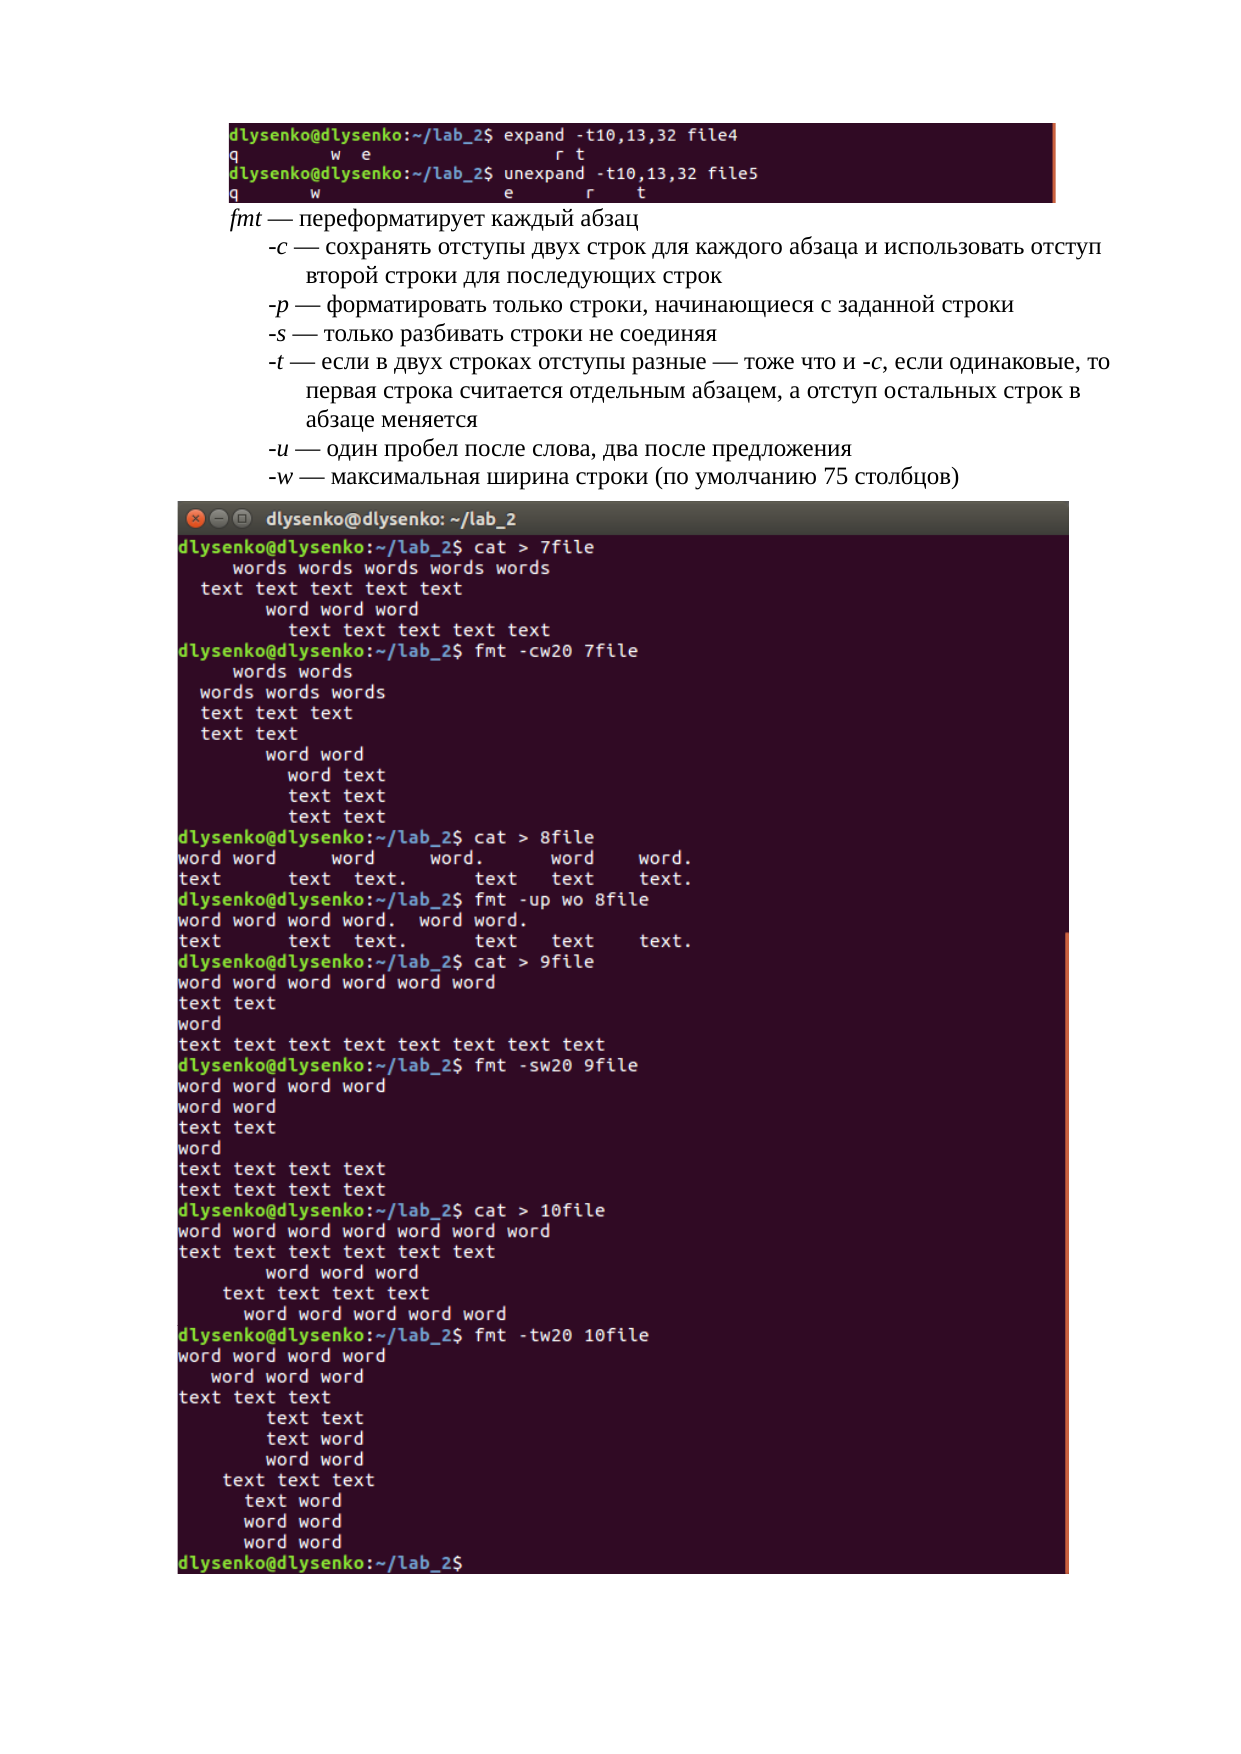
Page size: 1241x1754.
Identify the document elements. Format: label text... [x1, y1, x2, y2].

list -c — сохранять отступы двух строк для каждого абзаца и использовать отступ второй строки для последующих строк [268, 231, 1122, 289]
text fmt — переформатирует каждый абзац [118, 118, 1122, 231]
list -u — один пробел после слова, два после предложения [268, 433, 1122, 461]
picture [177, 501, 1069, 1326]
picture [228, 123, 1056, 203]
list -t — если в двух строках отступы разные — тоже что и -c, если одинаковые, то первая строка считается отдельным абзацем, а отступ остальных строк в абзаце меняется [268, 346, 1122, 433]
list -p — форматировать только строки, начинающиеся с заданной строки [268, 289, 1122, 318]
list -s — только разбивать строки не соединяя [268, 318, 1122, 346]
list -w — максимальная ширина строки (по умолчанию 75 столбцов) [268, 461, 1122, 490]
